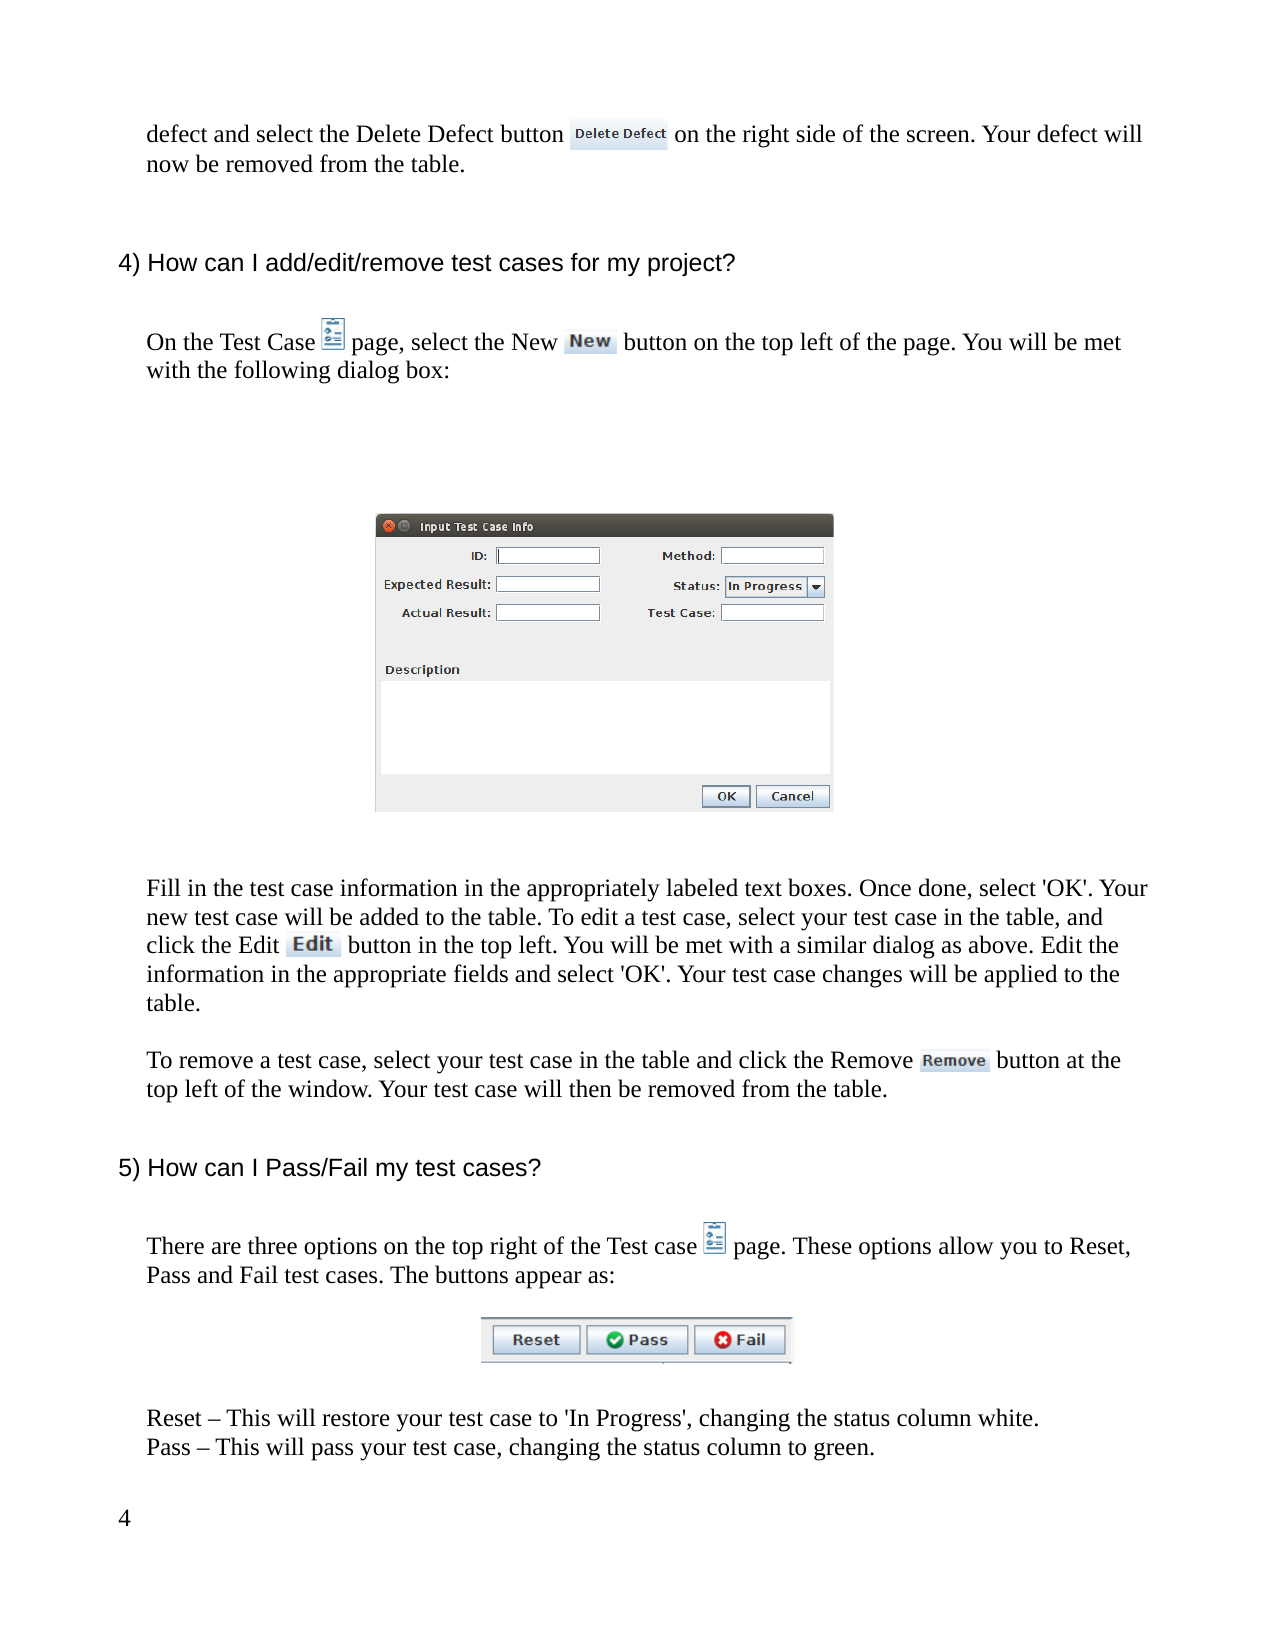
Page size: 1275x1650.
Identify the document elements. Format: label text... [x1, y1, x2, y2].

picture [703, 1222, 727, 1255]
text On the Test Case page, select the New button on the top left of the page. You will be met with the following dialog box: [146, 318, 1157, 384]
text There are three options on the top right of the Test case page. These options allow you to Reset, Pass and Fail test cases. The buttons appear as: [146, 1223, 1157, 1288]
text Pass – This will pass your test case, changing the status column to green. [146, 1432, 1157, 1461]
text defect and select the Delete Defect button on the right side of the screen. Your defect will now be removed from the table. [146, 118, 1157, 178]
subtitle 5) How can I Pass/Fail my test cases? [118, 1153, 1157, 1181]
picture [564, 329, 617, 354]
text To remove a test case, select your test case in the table and click the Remove button at the top left of the window. Your test case will then be removed from the table. [146, 1046, 1157, 1103]
picture [570, 118, 668, 150]
text Reset – This will restore your test case to 'In Progress', changing the status column white. [146, 1403, 1157, 1432]
subtitle 4) How can I add/edit/remove test cases for my project? [118, 248, 1157, 277]
picture [285, 931, 342, 957]
picture [919, 1049, 990, 1072]
picture [481, 1317, 795, 1364]
picture [321, 318, 345, 351]
text Fill in the test case information in the appropriately labeled text boxes. Once done, select 'OK'. Your new test case will be added to the table. To edit a test case, select your test case in the table, and click the Edit button in the top left. You will be met with a similar dialog as above. Edit the information in the appropriate fields and select 'OK'. Your test case changes will be applied to the table. [146, 873, 1157, 1017]
picture [375, 513, 834, 812]
